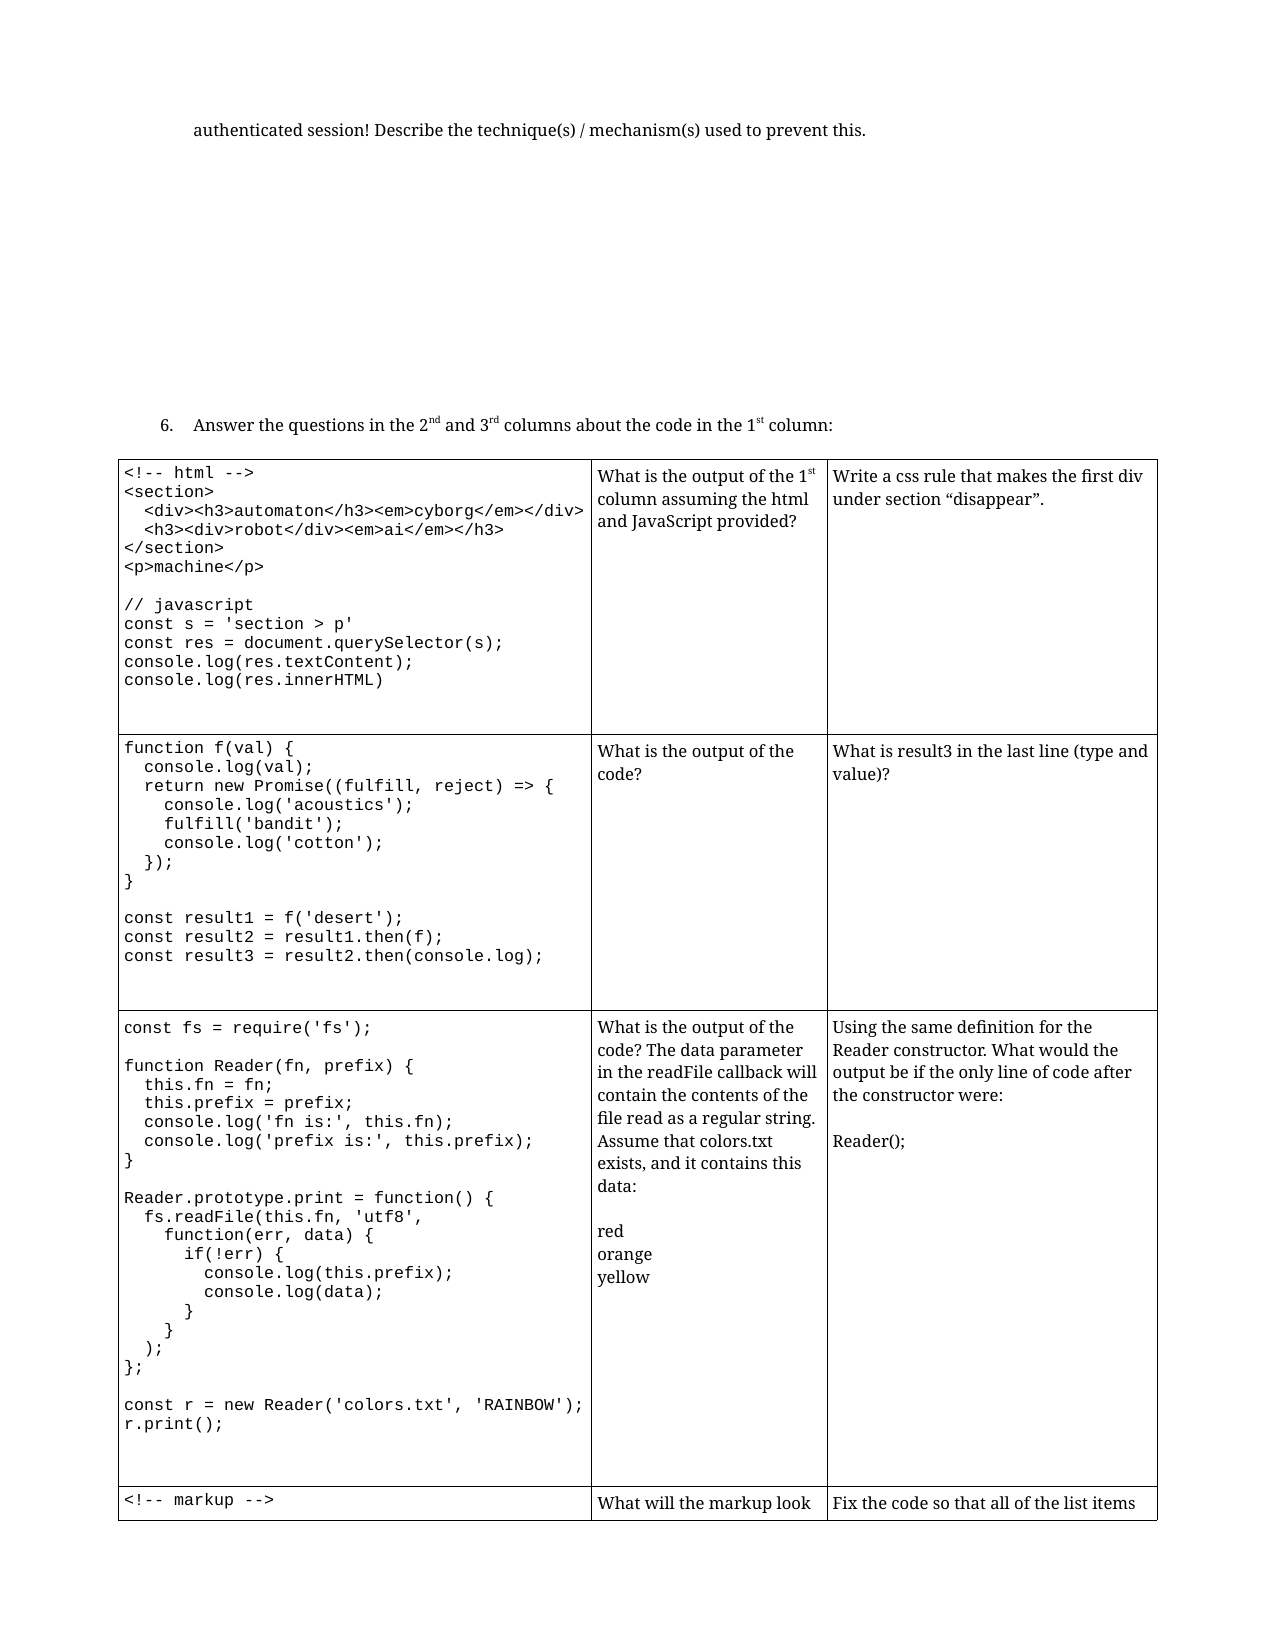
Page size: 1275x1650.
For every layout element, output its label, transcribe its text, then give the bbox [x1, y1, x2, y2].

list authenticated session! Describe the technique(s) / mechanism(s) used to prevent this. [156, 118, 1157, 413]
table_cell What will the markup look [592, 1487, 827, 1520]
table_cell const fs = require('fs'); function Reader(fn, prefix) { this.fn = fn; this.prefix = prefix; console.log('fn is:', this.fn); console.log('prefix is:', this.prefix); } Reader.prototype.print = function() { fs.readFile(this.fn, 'utf8', function(err, data) { if(!err) { console.log(this.prefix); console.log(data); } } ); }; const r = new Reader('colors.txt', 'RAINBOW'); r.print(); [119, 1011, 591, 1486]
table_cell What is the output of the code? The data parameter in the readFile callback will contain the contents of the file read as a regular string. Assume that colors.txt exists, and it contains this data: red orange yellow [592, 1011, 827, 1486]
list Answer the questions in the 2nd and 3rd columns about the code in the 1st column: [156, 413, 1157, 459]
table_header <!-- html --> <section> <div><h3>automaton</h3><em>cyborg</em></div> <h3><div>robot</div><em>ai</em></h3> </section> <p>machine</p> // javascript const s = 'section > p' const res = document.querySelector(s); console.log(res.textContent); console.log(res.innerHTML) [119, 460, 591, 734]
table_cell Using the same definition for the Reader constructor. What would the output be if the only line of code after the constructor were: Reader(); [828, 1011, 1157, 1486]
table_cell function f(val) { console.log(val); return new Promise((fulfill, reject) => { console.log('acoustics'); fulfill('bandit'); console.log('cotton'); }); } const result1 = f('desert'); const result2 = result1.then(f); const result3 = result2.then(console.log); [119, 735, 591, 1010]
table_cell <!-- markup --> [119, 1487, 591, 1520]
table_cell What is the output of the code? [592, 735, 827, 1010]
table_cell What is result3 in the last line (type and value)? [828, 735, 1157, 1010]
table_header What is the output of the 1st column assuming the html and JavaScript provided? [592, 460, 827, 734]
table_header Write a css rule that makes the first div under section “disappear”. [828, 460, 1157, 734]
table_cell Fix the code so that all of the list items [828, 1487, 1157, 1520]
